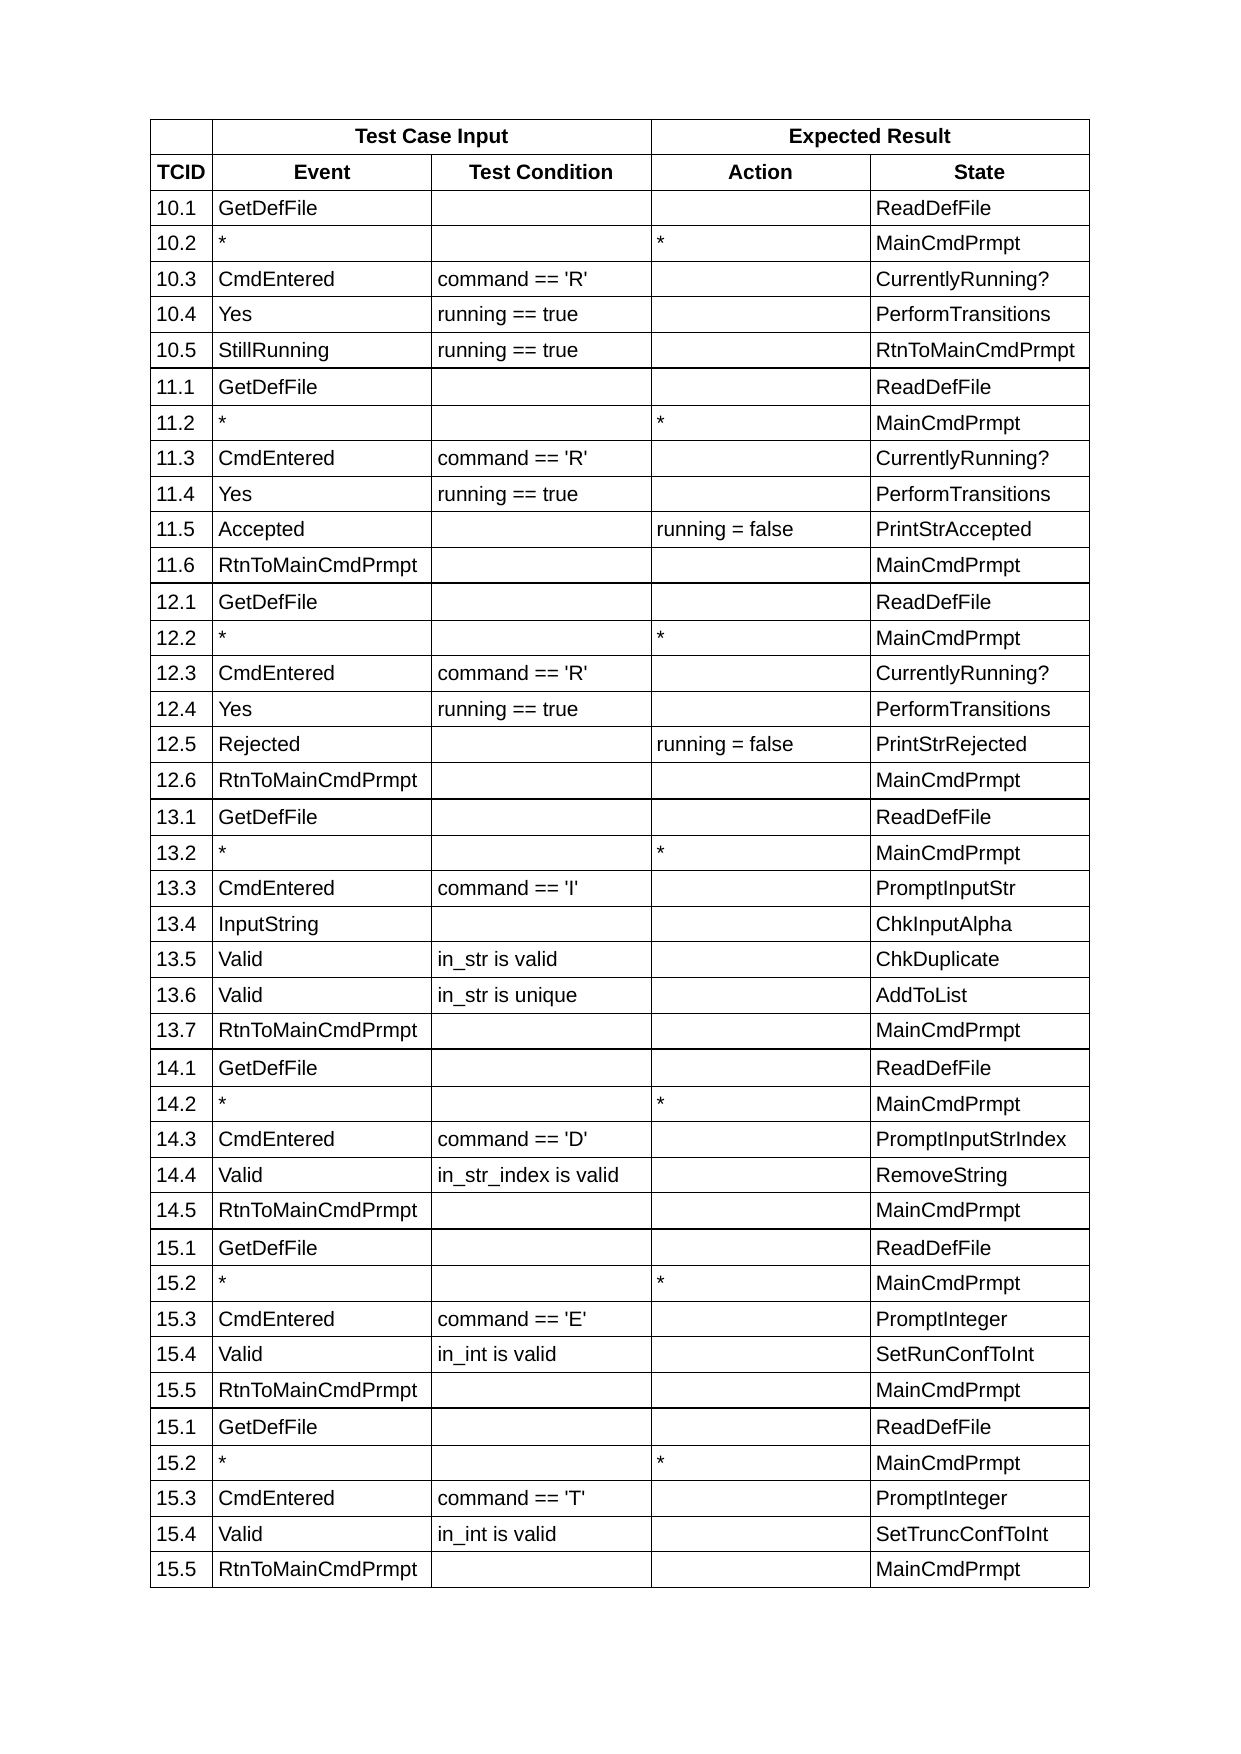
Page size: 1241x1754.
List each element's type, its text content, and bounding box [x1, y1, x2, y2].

table_cell TCID [151, 155, 212, 189]
table_cell SetRunConfToInt [871, 1337, 1089, 1372]
table_cell [652, 1373, 870, 1407]
table_cell in_int is valid [432, 1337, 651, 1372]
table_cell [432, 1266, 651, 1301]
table_cell [652, 871, 870, 906]
table_cell [652, 1409, 870, 1445]
table_cell ReadDefFile [871, 584, 1089, 620]
table_cell 12.2 [151, 621, 212, 655]
table_cell PrintStrRejected [871, 727, 1089, 762]
table_cell CmdEntered [213, 441, 431, 476]
table_cell 15.4 [151, 1337, 212, 1372]
table_cell * [652, 1446, 870, 1480]
table_cell [652, 441, 870, 476]
table_cell * [213, 836, 431, 870]
table_cell [432, 1409, 651, 1445]
table_cell PerformTransitions [871, 297, 1089, 332]
table_cell * [213, 1446, 431, 1480]
table_cell [432, 1552, 651, 1587]
table_cell 11.1 [151, 369, 212, 405]
table_cell 15.3 [151, 1481, 212, 1516]
table_cell RtnToMainCmdPrmpt [213, 548, 431, 582]
table_cell [652, 907, 870, 941]
table_cell Valid [213, 1158, 431, 1192]
table_cell AddToList [871, 978, 1089, 1012]
table_cell RtnToMainCmdPrmpt [213, 1193, 431, 1228]
table_cell PerformTransitions [871, 692, 1089, 726]
table_cell GetDefFile [213, 584, 431, 620]
table_cell [652, 1230, 870, 1265]
table_cell * [652, 226, 870, 261]
table_cell Valid [213, 1517, 431, 1551]
table_cell Test Condition [432, 155, 651, 189]
table_cell [652, 1014, 870, 1048]
table_cell CmdEntered [213, 656, 431, 691]
table_cell command == 'R' [432, 262, 651, 296]
table_header Test Case Input [213, 120, 651, 154]
table_cell MainCmdPrmpt [871, 836, 1089, 870]
table_cell MainCmdPrmpt [871, 226, 1089, 261]
table_cell [652, 1552, 870, 1587]
table_cell 15.2 [151, 1446, 212, 1480]
table_cell 12.5 [151, 727, 212, 762]
table_cell [432, 1446, 651, 1480]
table_cell 14.2 [151, 1087, 212, 1121]
table_cell * [652, 1087, 870, 1121]
table_cell [652, 333, 870, 367]
table_cell MainCmdPrmpt [871, 1087, 1089, 1121]
table_cell 10.4 [151, 297, 212, 332]
table_cell RtnToMainCmdPrmpt [871, 333, 1089, 367]
table_cell CmdEntered [213, 262, 431, 296]
table_cell MainCmdPrmpt [871, 1266, 1089, 1301]
table_cell * [652, 621, 870, 655]
table_cell [652, 1050, 870, 1086]
table_cell 15.3 [151, 1302, 212, 1336]
table_cell [432, 406, 651, 440]
table_cell CurrentlyRunning? [871, 656, 1089, 691]
table_cell command == 'E' [432, 1302, 651, 1336]
table_cell PromptInteger [871, 1481, 1089, 1516]
table_cell 14.1 [151, 1050, 212, 1086]
table_cell [432, 548, 651, 582]
table_cell SetTruncConfToInt [871, 1517, 1089, 1551]
table_cell [432, 226, 651, 261]
table_cell ChkInputAlpha [871, 907, 1089, 941]
table_cell command == 'R' [432, 441, 651, 476]
table_cell running == true [432, 297, 651, 332]
table_cell * [213, 621, 431, 655]
table_cell [432, 191, 651, 225]
table_cell 14.5 [151, 1193, 212, 1228]
table_cell 15.4 [151, 1517, 212, 1551]
table_cell 14.3 [151, 1122, 212, 1157]
table_cell [652, 800, 870, 835]
table_cell Event [213, 155, 431, 189]
table_cell 13.3 [151, 871, 212, 906]
table_cell * [652, 836, 870, 870]
table_cell running = false [652, 512, 870, 547]
table_cell running == true [432, 477, 651, 511]
table_cell command == 'T' [432, 1481, 651, 1516]
table_cell CmdEntered [213, 1481, 431, 1516]
table_cell [432, 512, 651, 547]
table_cell RtnToMainCmdPrmpt [213, 1373, 431, 1407]
table_cell ReadDefFile [871, 1050, 1089, 1086]
table_cell [652, 1517, 870, 1551]
table_cell CmdEntered [213, 1122, 431, 1157]
table_cell [432, 1193, 651, 1228]
table_cell ReadDefFile [871, 369, 1089, 405]
table_cell ReadDefFile [871, 1230, 1089, 1265]
table_cell MainCmdPrmpt [871, 1446, 1089, 1480]
table_cell in_str is unique [432, 978, 651, 1012]
table_cell GetDefFile [213, 369, 431, 405]
table_header Expected Result [652, 120, 1089, 154]
table_cell GetDefFile [213, 1230, 431, 1265]
table_cell 15.1 [151, 1230, 212, 1265]
table_cell Accepted [213, 512, 431, 547]
table_cell ChkDuplicate [871, 942, 1089, 977]
table_cell Yes [213, 477, 431, 511]
table_cell MainCmdPrmpt [871, 406, 1089, 440]
table_cell in_int is valid [432, 1517, 651, 1551]
table_cell [652, 297, 870, 332]
table_cell MainCmdPrmpt [871, 1552, 1089, 1587]
table_cell 11.6 [151, 548, 212, 582]
table_cell [652, 584, 870, 620]
table_cell command == 'R' [432, 656, 651, 691]
table_cell RemoveString [871, 1158, 1089, 1192]
table_cell PromptInputStr [871, 871, 1089, 906]
table_cell 15.5 [151, 1373, 212, 1407]
table_header [151, 120, 212, 154]
table_cell [432, 763, 651, 797]
table_cell 10.1 [151, 191, 212, 225]
table_cell [652, 262, 870, 296]
table_cell [432, 1014, 651, 1048]
table_cell CmdEntered [213, 871, 431, 906]
table_cell PromptInputStrIndex [871, 1122, 1089, 1157]
table_cell * [652, 1266, 870, 1301]
table_cell PrintStrAccepted [871, 512, 1089, 547]
table_cell MainCmdPrmpt [871, 621, 1089, 655]
table_cell 13.4 [151, 907, 212, 941]
table_cell RtnToMainCmdPrmpt [213, 1552, 431, 1587]
table_cell GetDefFile [213, 191, 431, 225]
table_cell ReadDefFile [871, 191, 1089, 225]
table_cell [652, 1193, 870, 1228]
table_cell MainCmdPrmpt [871, 1193, 1089, 1228]
table_cell [432, 907, 651, 941]
table_cell GetDefFile [213, 800, 431, 835]
table_cell 13.1 [151, 800, 212, 835]
table_cell 12.6 [151, 763, 212, 797]
table_cell Yes [213, 297, 431, 332]
table_cell [432, 727, 651, 762]
table_cell 11.3 [151, 441, 212, 476]
table_cell CurrentlyRunning? [871, 262, 1089, 296]
table_cell CurrentlyRunning? [871, 441, 1089, 476]
table_cell 15.1 [151, 1409, 212, 1445]
table_cell PerformTransitions [871, 477, 1089, 511]
table_cell [652, 1122, 870, 1157]
table_cell Valid [213, 942, 431, 977]
table_cell 15.2 [151, 1266, 212, 1301]
table_cell * [652, 406, 870, 440]
table_cell MainCmdPrmpt [871, 548, 1089, 582]
table_cell * [213, 1087, 431, 1121]
table_cell Yes [213, 692, 431, 726]
table_cell 11.2 [151, 406, 212, 440]
table_cell [652, 942, 870, 977]
table_cell 11.4 [151, 477, 212, 511]
table_cell [432, 1373, 651, 1407]
table_cell MainCmdPrmpt [871, 1373, 1089, 1407]
table_cell [432, 584, 651, 620]
table_cell [652, 763, 870, 797]
table_cell [652, 548, 870, 582]
table_cell State [871, 155, 1089, 189]
table_cell RtnToMainCmdPrmpt [213, 1014, 431, 1048]
table_cell * [213, 406, 431, 440]
table_cell 12.4 [151, 692, 212, 726]
table_cell 13.5 [151, 942, 212, 977]
table_cell ReadDefFile [871, 800, 1089, 835]
table_cell running == true [432, 333, 651, 367]
table_cell [652, 1481, 870, 1516]
table_cell [652, 656, 870, 691]
table_cell [432, 621, 651, 655]
table_cell Valid [213, 978, 431, 1012]
table_cell [652, 477, 870, 511]
table_cell RtnToMainCmdPrmpt [213, 763, 431, 797]
table_cell StillRunning [213, 333, 431, 367]
table_cell GetDefFile [213, 1050, 431, 1086]
table_cell MainCmdPrmpt [871, 763, 1089, 797]
table_cell [432, 1230, 651, 1265]
table_cell [432, 369, 651, 405]
table_cell Rejected [213, 727, 431, 762]
table_cell InputString [213, 907, 431, 941]
table_cell PromptInteger [871, 1302, 1089, 1336]
table_cell 11.5 [151, 512, 212, 547]
table_cell [652, 978, 870, 1012]
table_cell [432, 836, 651, 870]
table_cell [652, 1158, 870, 1192]
table_cell command == 'I' [432, 871, 651, 906]
table_cell 15.5 [151, 1552, 212, 1587]
table_cell 13.7 [151, 1014, 212, 1048]
table_cell Valid [213, 1337, 431, 1372]
table_cell 12.3 [151, 656, 212, 691]
table_cell in_str is valid [432, 942, 651, 977]
table_cell [652, 1337, 870, 1372]
table_cell running = false [652, 727, 870, 762]
table_cell 10.3 [151, 262, 212, 296]
table_cell [432, 800, 651, 835]
table_cell [652, 191, 870, 225]
table_cell in_str_index is valid [432, 1158, 651, 1192]
table_cell 12.1 [151, 584, 212, 620]
table_cell [432, 1087, 651, 1121]
table_cell * [213, 1266, 431, 1301]
table_cell [432, 1050, 651, 1086]
table_cell Action [652, 155, 870, 189]
table_cell 10.5 [151, 333, 212, 367]
table_cell 13.6 [151, 978, 212, 1012]
table_cell command == 'D' [432, 1122, 651, 1157]
table_cell running == true [432, 692, 651, 726]
table_cell 14.4 [151, 1158, 212, 1192]
table_cell GetDefFile [213, 1409, 431, 1445]
table_cell ReadDefFile [871, 1409, 1089, 1445]
table_cell [652, 1302, 870, 1336]
table_cell 10.2 [151, 226, 212, 261]
table_cell MainCmdPrmpt [871, 1014, 1089, 1048]
table_cell CmdEntered [213, 1302, 431, 1336]
table_cell [652, 692, 870, 726]
table_cell * [213, 226, 431, 261]
table_cell 13.2 [151, 836, 212, 870]
table_cell [652, 369, 870, 405]
